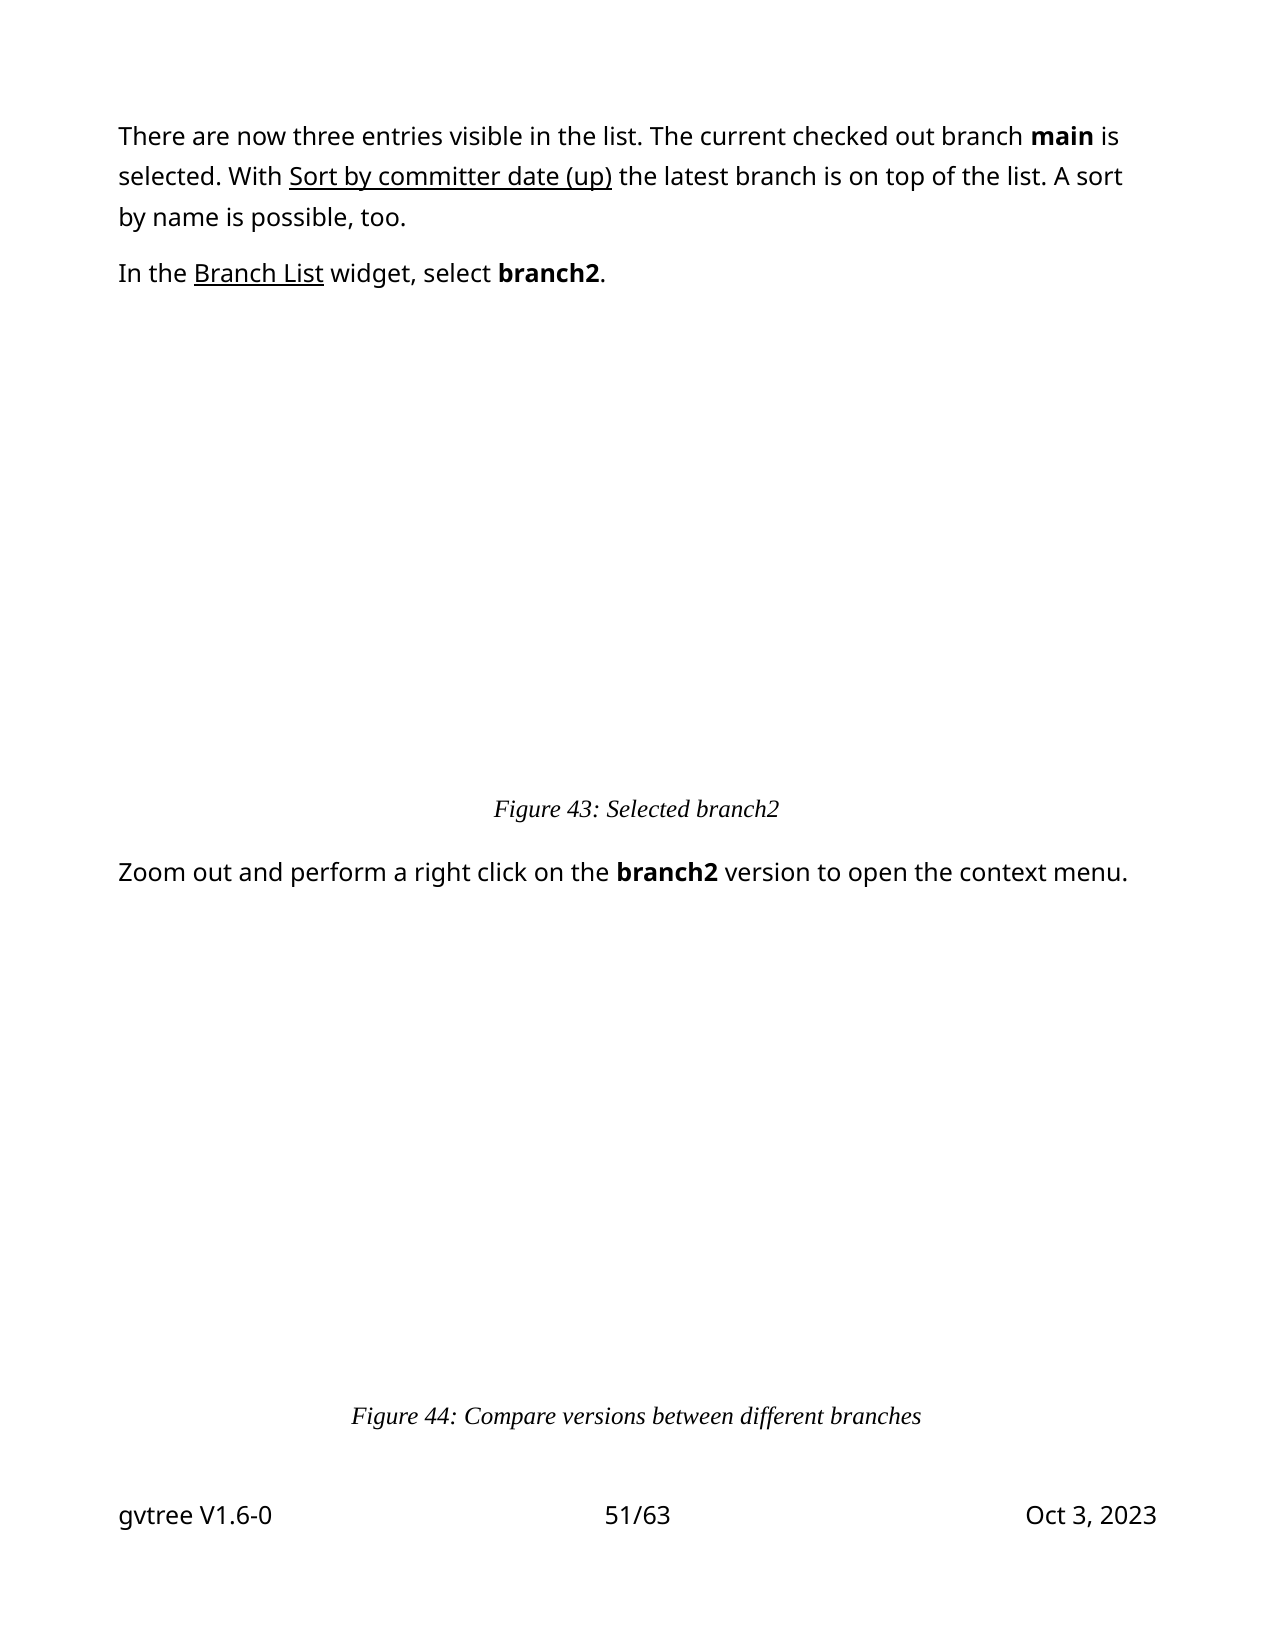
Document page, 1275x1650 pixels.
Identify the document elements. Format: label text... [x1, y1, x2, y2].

text Figure 43: Selected branch2 [348, 323, 927, 823]
text Figure 44: Compare versions between different branches [338, 922, 937, 1430]
text In the Branch List widget, select branch2. [118, 255, 1157, 289]
text Zoom out and perform a right click on the branch2 version to open the context menu. [118, 854, 1157, 888]
text There are now three entries visible in the list. The current checked out branch main is selected. With Sort by committer date (up) the latest branch is on top of the list. A sort by name is possible, too. [118, 118, 1157, 234]
